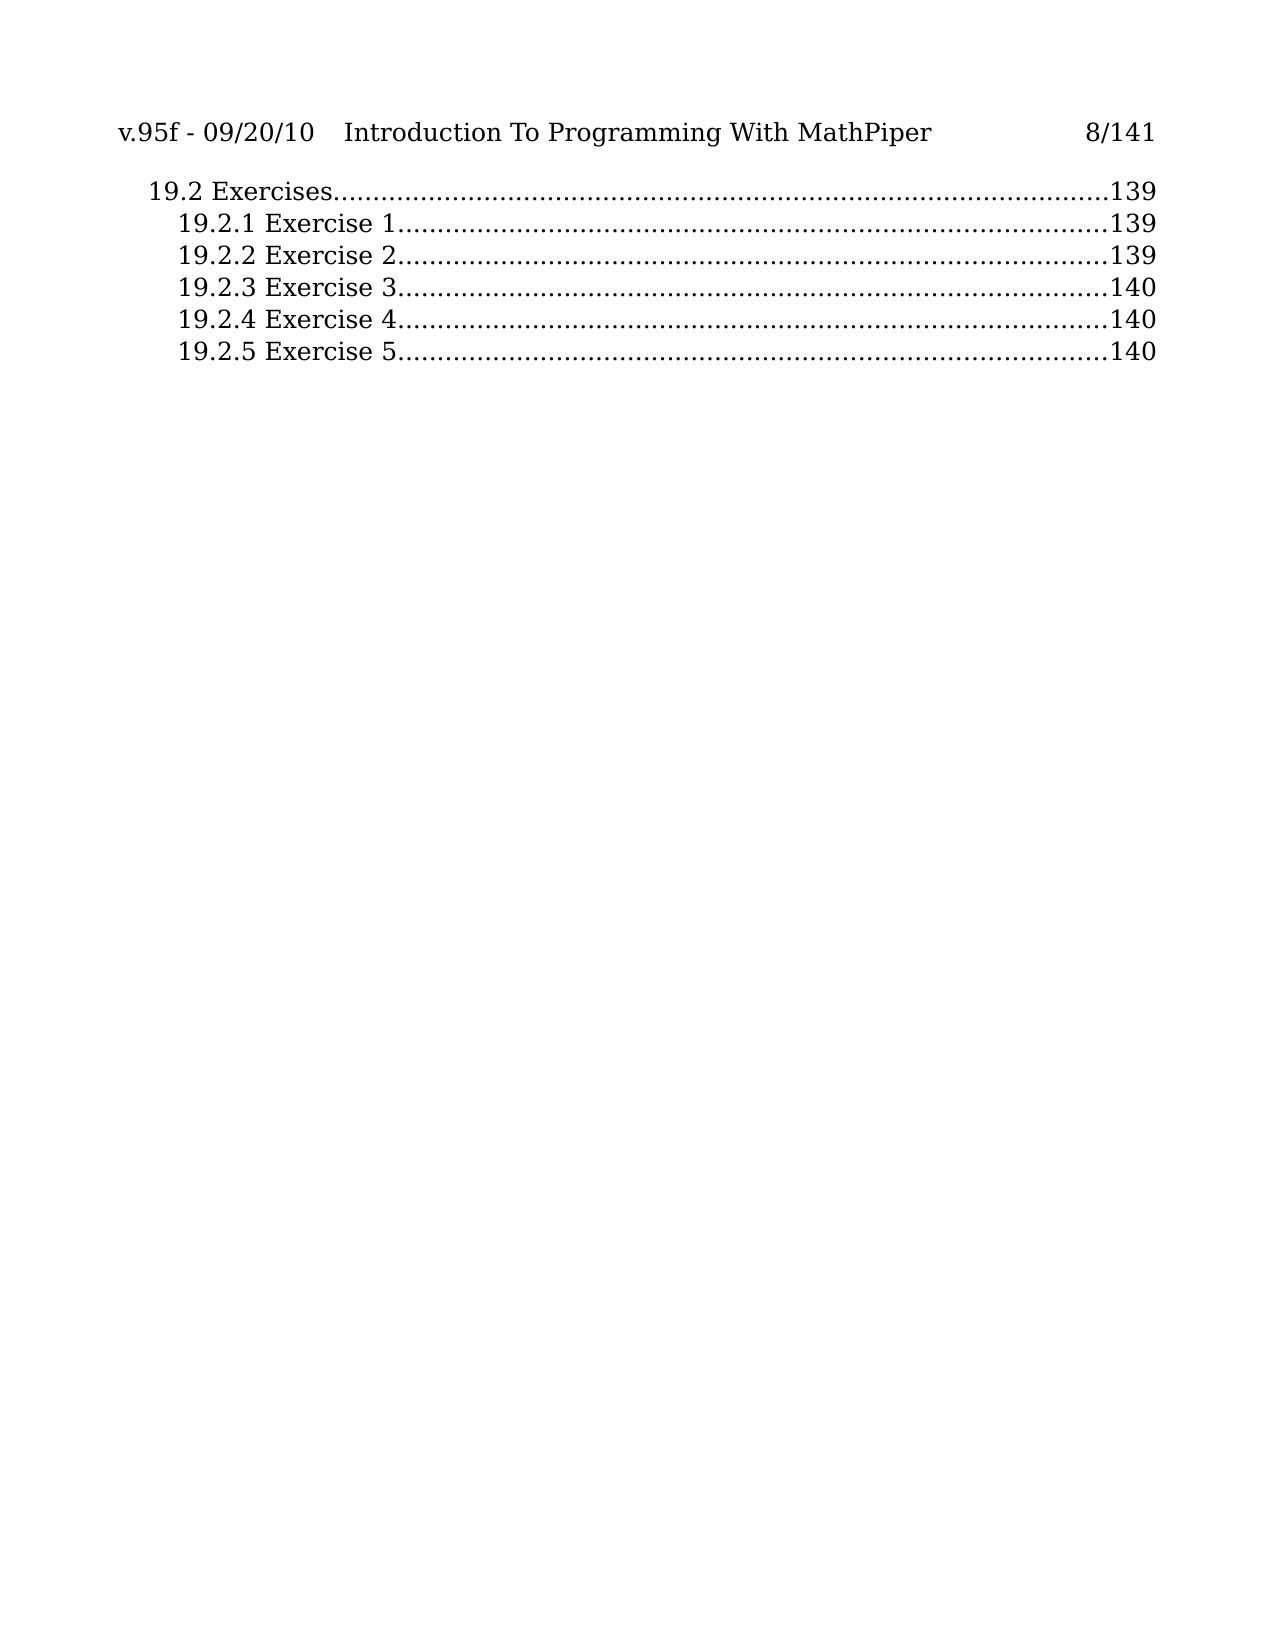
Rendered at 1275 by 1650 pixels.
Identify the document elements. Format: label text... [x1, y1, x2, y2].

text 19.2.3 Exercise 3 140 [177, 273, 1157, 302]
text 19.2.5 Exercise 5 140 [177, 337, 1157, 366]
text 19.2.4 Exercise 4 140 [177, 305, 1157, 334]
text 19.2.1 Exercise 1 139 [177, 209, 1157, 238]
text 19.2.2 Exercise 2 139 [177, 241, 1157, 270]
text 19.2 Exercises 139 [148, 177, 1157, 206]
